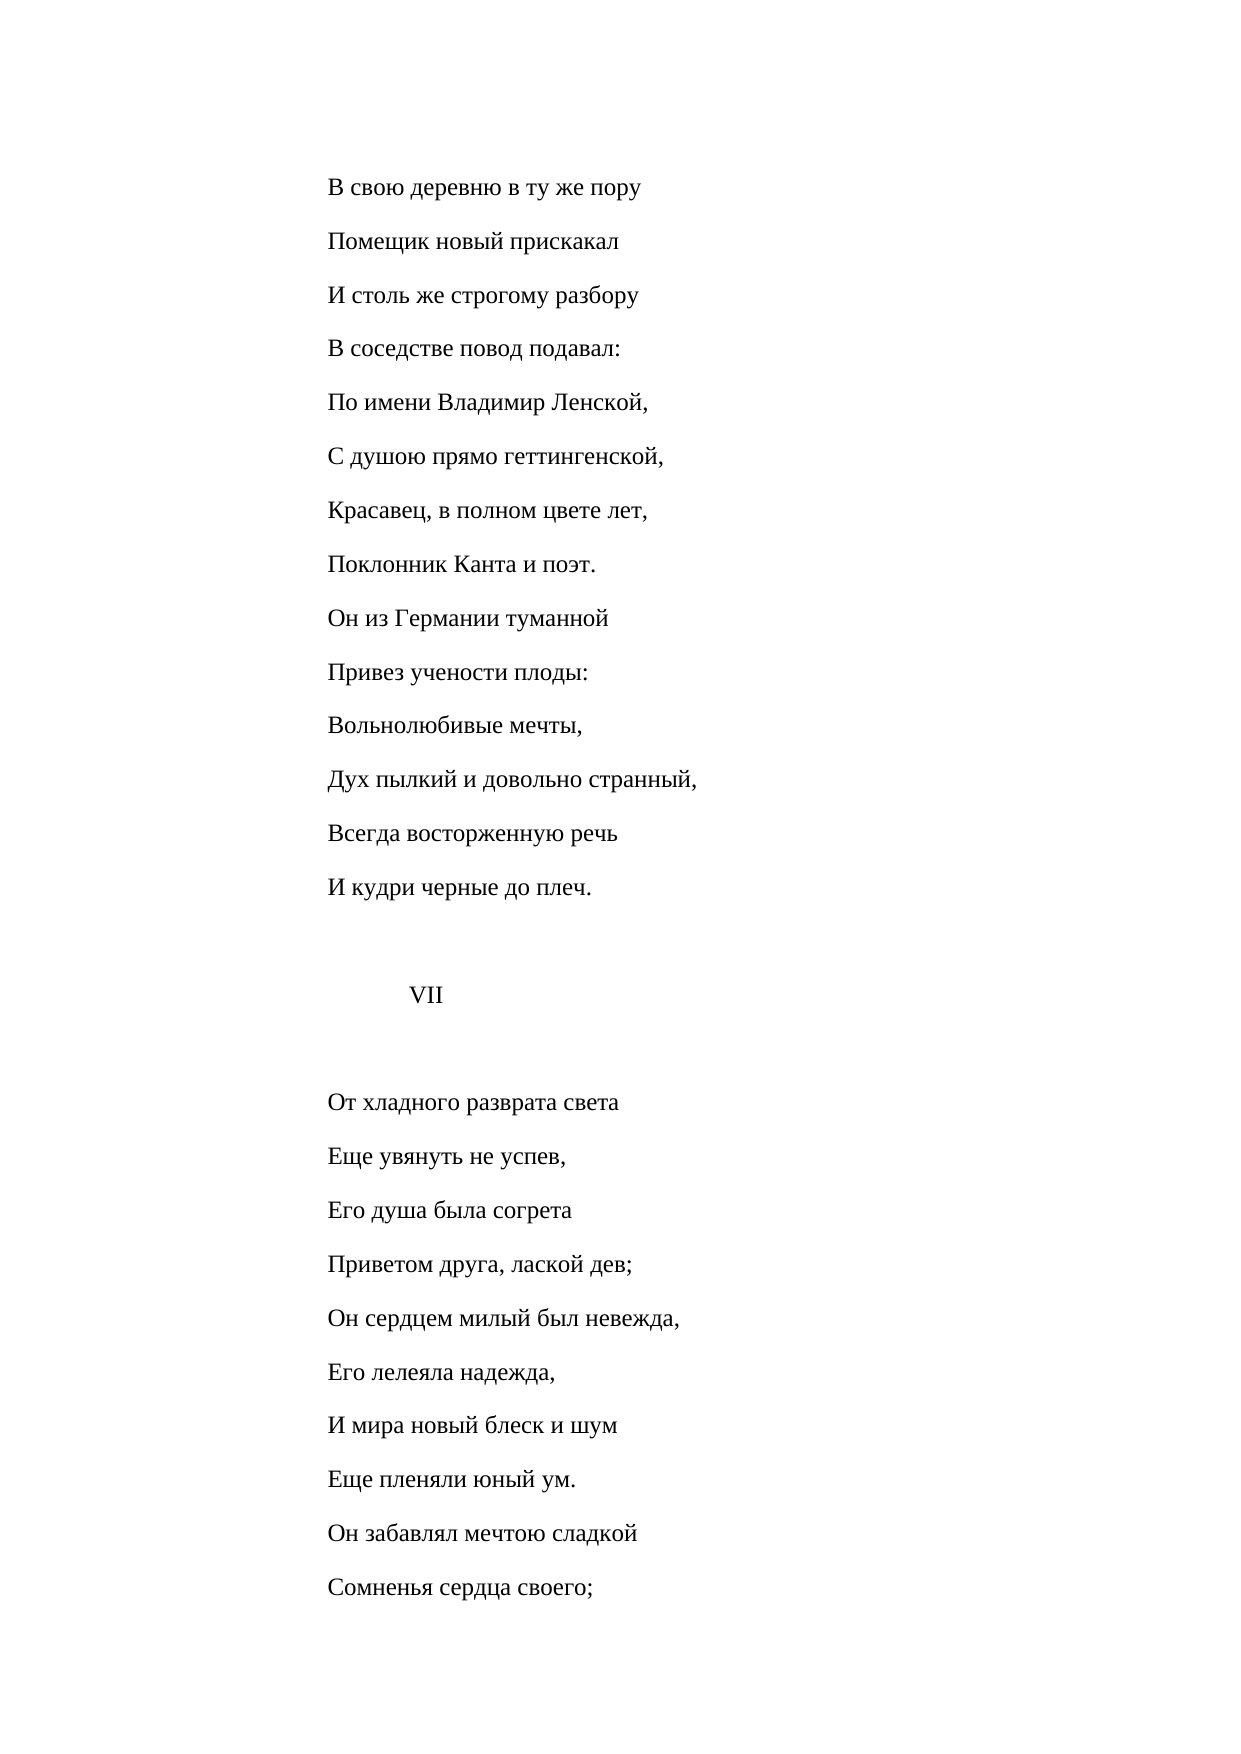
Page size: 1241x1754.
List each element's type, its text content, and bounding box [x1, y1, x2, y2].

text Помещик новый прискакал [177, 226, 1152, 254]
text Его лелеяла надежда, [177, 1357, 1152, 1386]
text Красавец, в полном цвете лет, [177, 495, 1152, 524]
text VII [177, 980, 1152, 1008]
text И мира новый блеск и шум [177, 1411, 1152, 1439]
text Приветом друга, лаской дев; [177, 1249, 1152, 1278]
text По имени Владимир Ленской, [177, 387, 1152, 416]
text Он сердцем милый был невежда, [177, 1303, 1152, 1332]
text И кудри черные до плеч. [177, 872, 1152, 901]
text Привез учености плоды: [177, 657, 1152, 685]
text Он из Германии туманной [177, 603, 1152, 632]
text Его душа была согрета [177, 1195, 1152, 1224]
text Сомненья сердца своего; [177, 1572, 1152, 1601]
text От хладного разврата света [177, 1087, 1152, 1116]
text Он забавлял мечтою сладкой [177, 1518, 1152, 1547]
text В свою деревню в ту же пору [177, 172, 1152, 201]
text Всегда восторженную речь [177, 818, 1152, 847]
text Дух пылкий и довольно странный, [177, 764, 1152, 793]
text И столь же строгому разбору [177, 280, 1152, 308]
text Поклонник Канта и поэт. [177, 549, 1152, 578]
text С душою прямо геттингенской, [177, 441, 1152, 470]
text Еще увянуть не успев, [177, 1141, 1152, 1170]
text Еще пленяли юный ум. [177, 1464, 1152, 1493]
text Вольнолюбивые мечты, [177, 711, 1152, 739]
text В соседстве повод подавал: [177, 333, 1152, 362]
